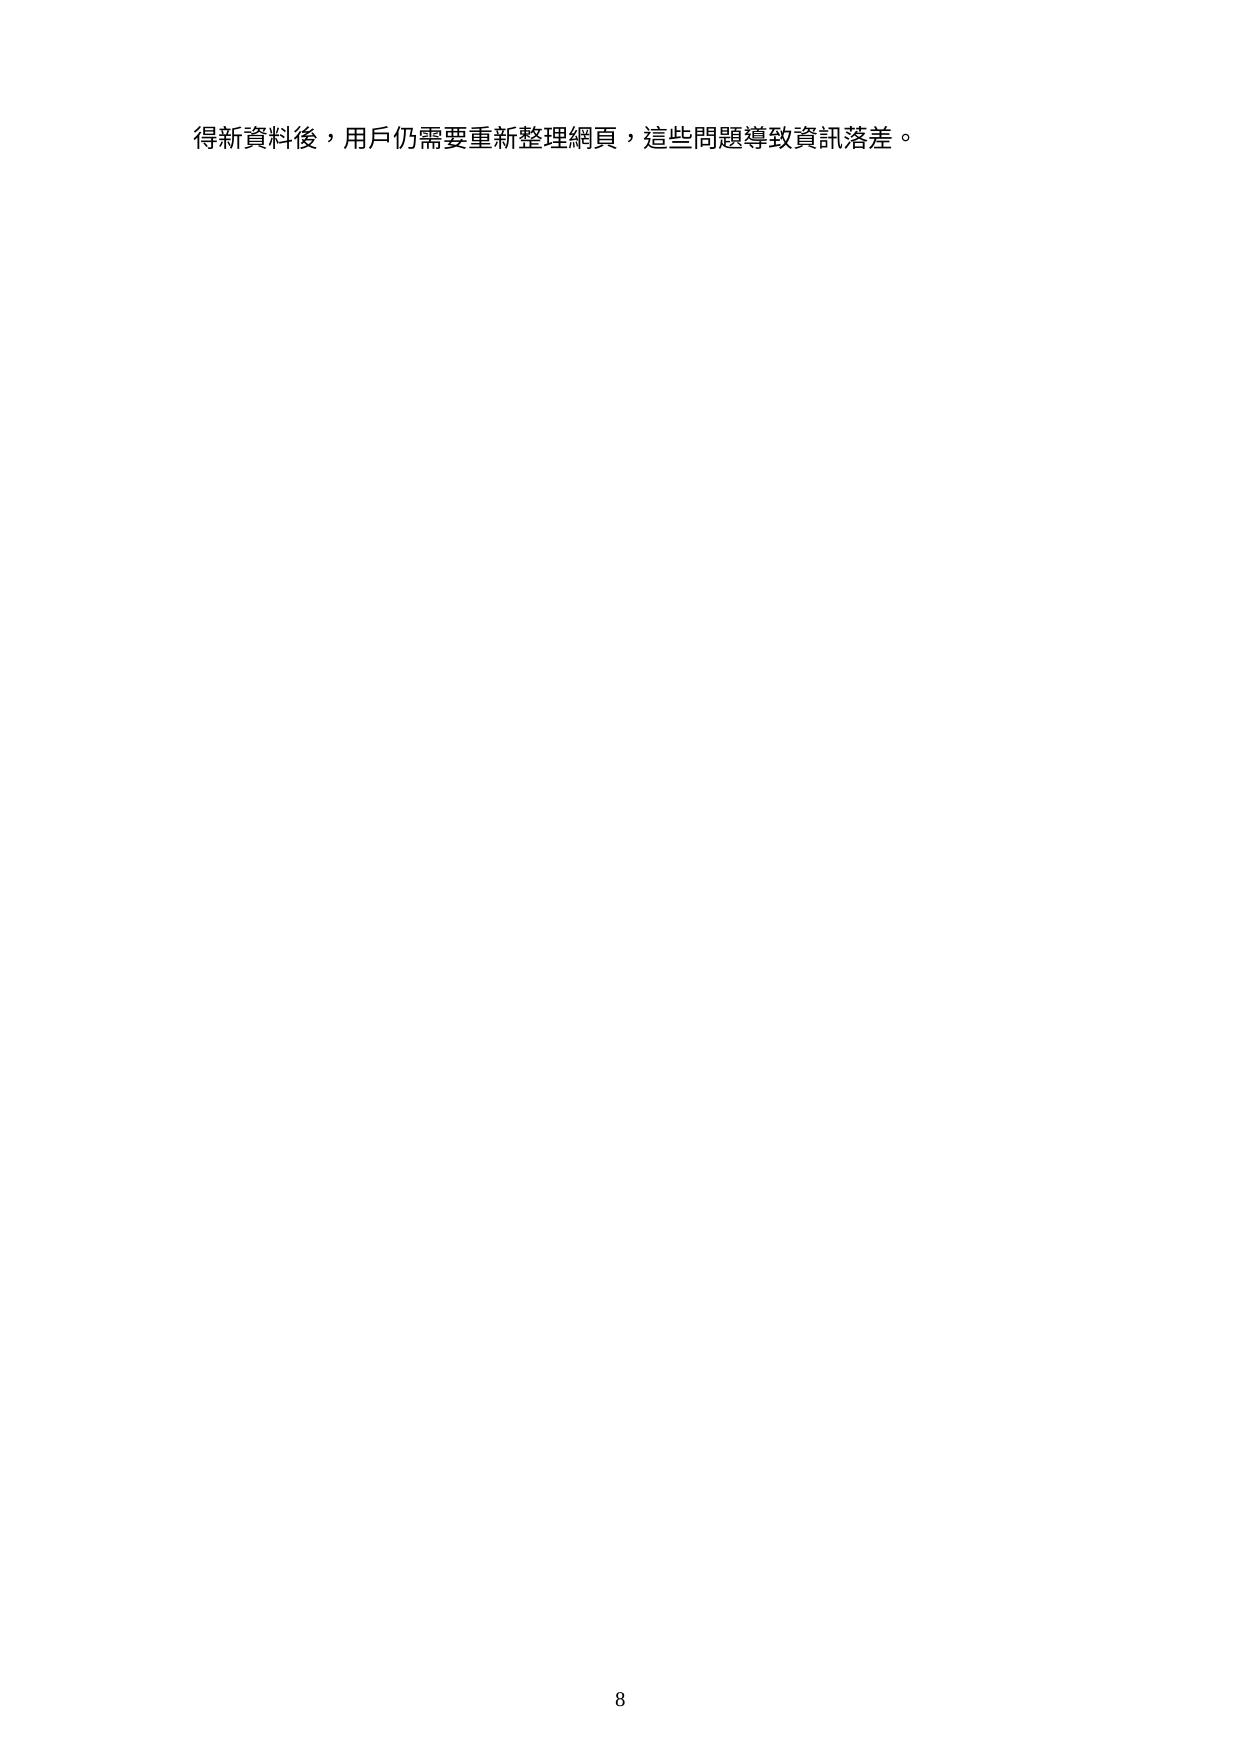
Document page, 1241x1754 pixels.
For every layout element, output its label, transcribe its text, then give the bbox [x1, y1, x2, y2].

list 得新資料後，用戶仍需要重新整理網頁，這些問題導致資訊落差。 [156, 118, 1122, 154]
